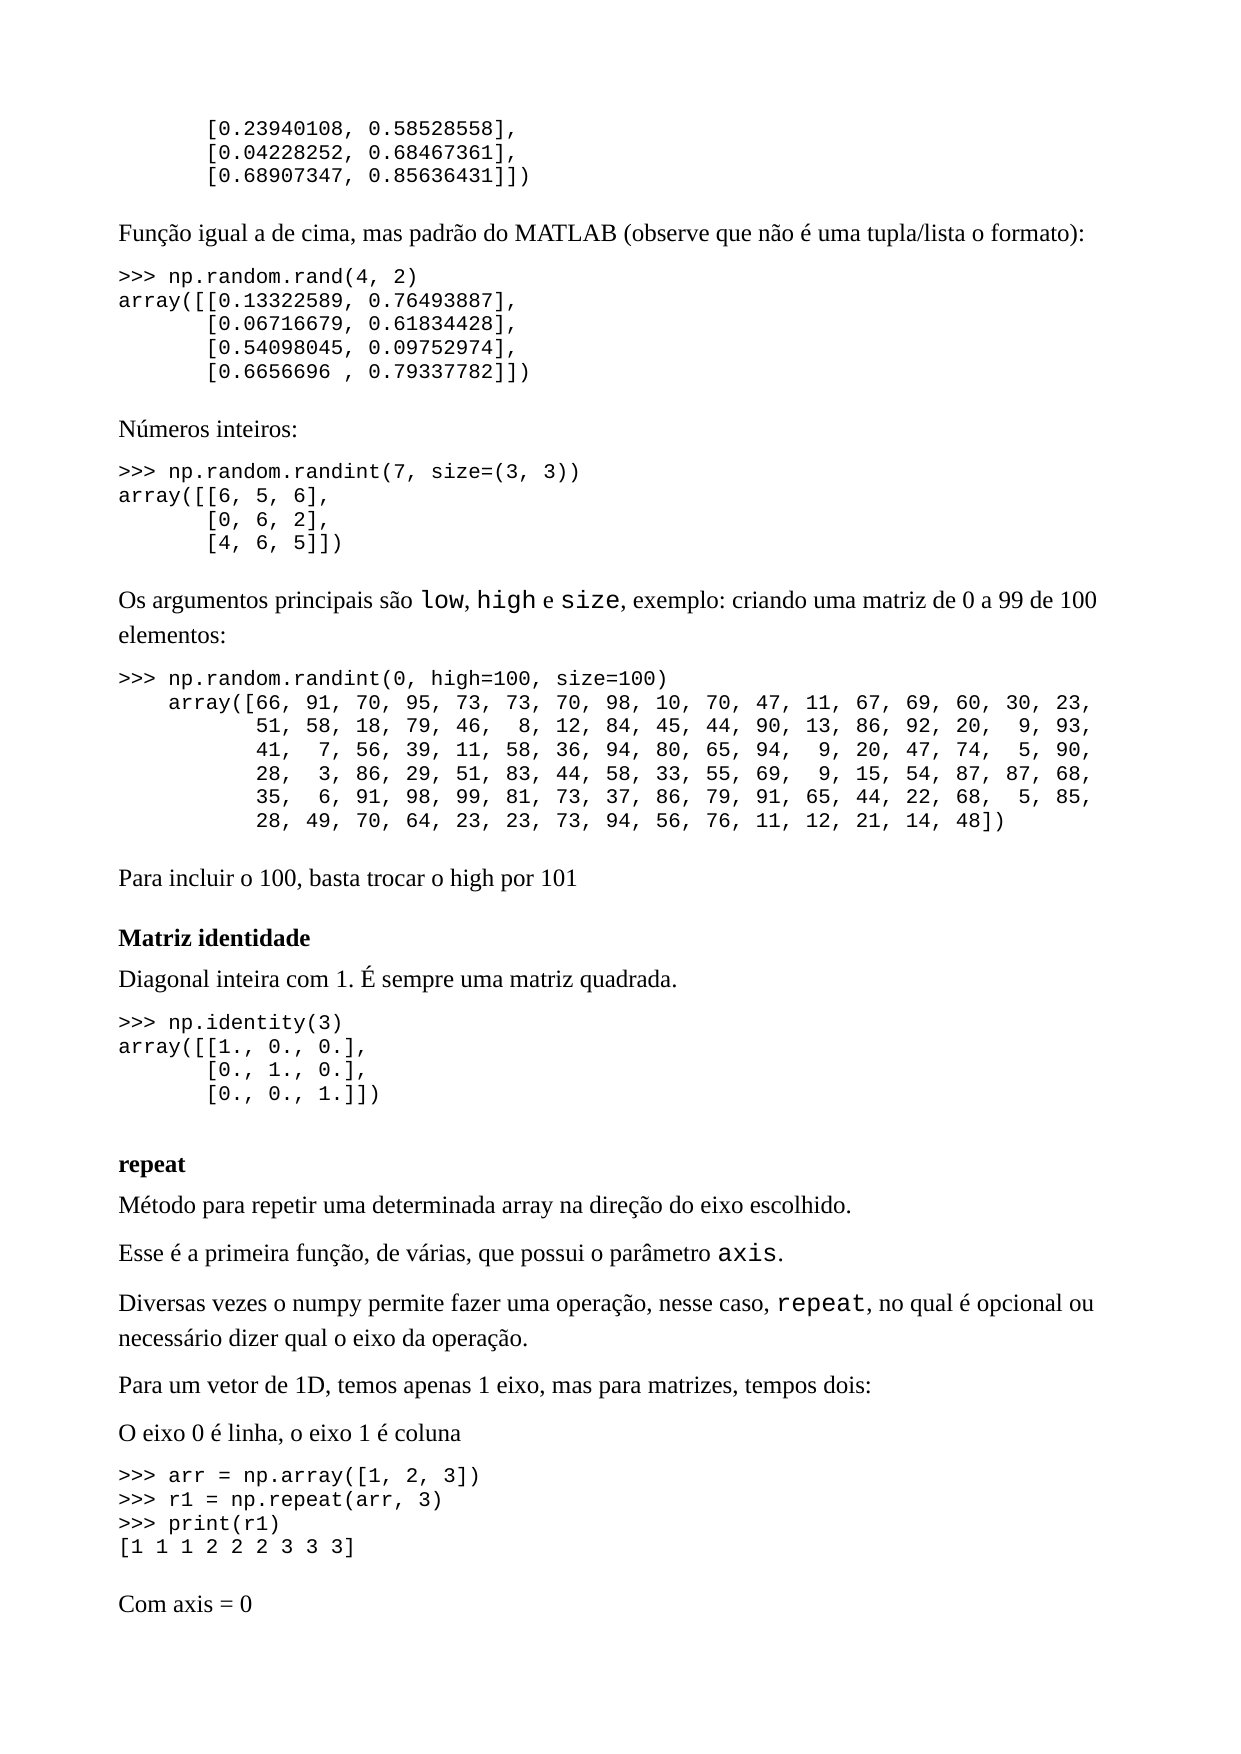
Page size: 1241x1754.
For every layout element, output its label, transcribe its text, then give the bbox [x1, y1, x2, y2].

text [0.06716679, 0.61834428], [118, 313, 1122, 337]
text Diagonal inteira com 1. É sempre uma matriz quadrada. [118, 964, 1122, 993]
text Para um vetor de 1D, temos apenas 1 eixo, mas para matrizes, tempos dois: [118, 1370, 1122, 1399]
text array([66, 91, 70, 95, 73, 73, 70, 98, 10, 70, 47, 11, 67, 69, 60, 30, 23, [118, 692, 1122, 716]
text O eixo 0 é linha, o eixo 1 é coluna [118, 1418, 1122, 1447]
text >>> r1 = np.repeat(arr, 3) [118, 1489, 1122, 1513]
text Diversas vezes o numpy permite fazer uma operação, nesse caso, repeat, no qual é opcional ou necessário dizer qual o eixo da operação. [118, 1288, 1122, 1351]
text [1 1 1 2 2 2 3 3 3] [118, 1536, 1122, 1560]
text [4, 6, 5]]) [118, 532, 1122, 556]
text >>> np.random.rand(4, 2) [118, 266, 1122, 290]
text 28, 3, 86, 29, 51, 83, 44, 58, 33, 55, 69, 9, 15, 54, 87, 87, 68, [118, 763, 1122, 786]
text >>> np.random.randint(7, size=(3, 3)) [118, 461, 1122, 485]
text 51, 58, 18, 79, 46, 8, 12, 84, 45, 44, 90, 13, 86, 92, 20, 9, 93, [118, 716, 1122, 739]
text >>> np.random.randint(0, high=100, size=100) [118, 668, 1122, 692]
subtitle Matriz identidade [118, 923, 1122, 952]
subtitle repeat [118, 1149, 1122, 1177]
text [0, 6, 2], [118, 509, 1122, 532]
text array([[6, 5, 6], [118, 485, 1122, 509]
text 28, 49, 70, 64, 23, 23, 73, 94, 56, 76, 11, 12, 21, 14, 48]) [118, 810, 1122, 834]
text [0.6656696 , 0.79337782]]) [118, 361, 1122, 384]
text [0., 0., 1.]]) [118, 1083, 1122, 1107]
text [0.04228252, 0.68467361], [118, 142, 1122, 165]
text >>> print(r1) [118, 1513, 1122, 1536]
text Método para repetir uma determinada array na direção do eixo escolhido. [118, 1190, 1122, 1219]
text [0., 1., 0.], [118, 1059, 1122, 1083]
text [0.54098045, 0.09752974], [118, 337, 1122, 361]
text >>> np.identity(3) [118, 1012, 1122, 1036]
text Para incluir o 100, basta trocar o high por 101 [118, 863, 1122, 892]
text Números inteiros: [118, 414, 1122, 443]
text Função igual a de cima, mas padrão do MATLAB (observe que não é uma tupla/lista o formato): [118, 218, 1122, 247]
text array([[1., 0., 0.], [118, 1036, 1122, 1059]
text [0.68907347, 0.85636431]]) [118, 165, 1122, 189]
text Com axis = 0 [118, 1589, 1122, 1618]
text 35, 6, 91, 98, 99, 81, 73, 37, 86, 79, 91, 65, 44, 22, 68, 5, 85, [118, 786, 1122, 810]
text Os argumentos principais são low, high e size, exemplo: criando uma matriz de 0 a 99 de 100 elementos: [118, 586, 1122, 649]
text 41, 7, 56, 39, 11, 58, 36, 94, 80, 65, 94, 9, 20, 47, 74, 5, 90, [118, 739, 1122, 763]
text [0.23940108, 0.58528558], [118, 118, 1122, 142]
text >>> arr = np.array([1, 2, 3]) [118, 1466, 1122, 1489]
text array([[0.13322589, 0.76493887], [118, 290, 1122, 313]
text Esse é a primeira função, de várias, que possui o parâmetro axis. [118, 1238, 1122, 1268]
